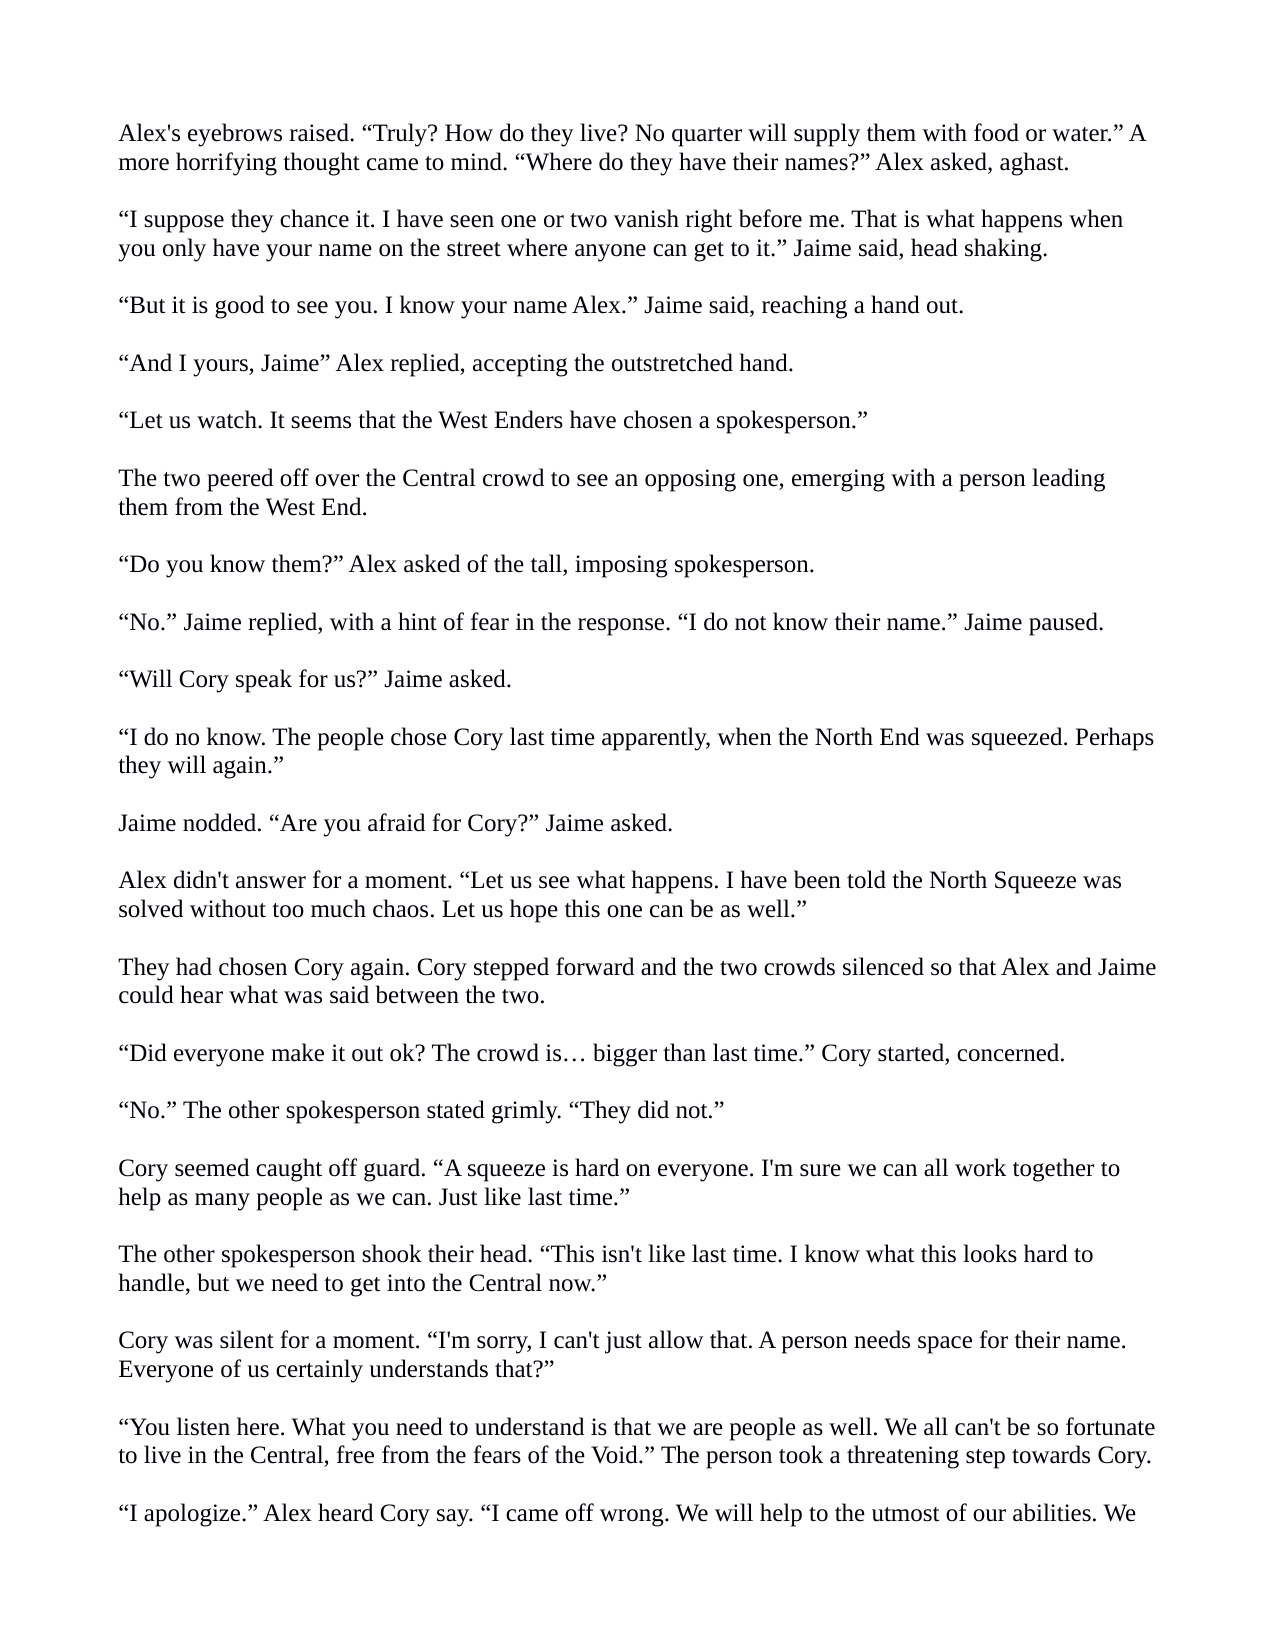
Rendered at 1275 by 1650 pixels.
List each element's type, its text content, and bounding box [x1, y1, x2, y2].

text “I apologize.” Alex heard Cory say. “I came off wrong. We will help to the utmost of our abilities. We [118, 1498, 1157, 1527]
text “You listen here. What you need to understand is that we are people as well. We all can't be so fortunate to live in the Central, free from the fears of the Void.” The person took a threatening step towards Cory. [118, 1412, 1157, 1469]
text “Let us watch. It seems that the West Enders have chosen a spokesperson.” [118, 406, 1157, 434]
text “Do you know them?” Alex asked of the tall, imposing spokesperson. [118, 549, 1157, 578]
text Alex's eyebrows raised. “Truly? How do they live? No quarter will supply them with food or water.” A more horrifying thought came to mind. “Where do they have their names?” Alex asked, aghast. [118, 118, 1157, 176]
text “I suppose they chance it. I have seen one or two vanish right before me. That is what happens when you only have your name on the street where anyone can get to it.” Jaime said, head shaking. [118, 204, 1157, 262]
text Cory was silent for a moment. “I'm sorry, I can't just allow that. A person needs space for their name. Everyone of us certainly understands that?” [118, 1326, 1157, 1383]
text “But it is good to see you. I know your name Alex.” Jaime said, reaching a hand out. [118, 291, 1157, 319]
text “Did everyone make it out ok? The crowd is… bigger than last time.” Cory started, concerned. [118, 1038, 1157, 1067]
text “No.” Jaime replied, with a hint of fear in the response. “I do not know their name.” Jaime paused. [118, 607, 1157, 636]
text Cory seemed caught off guard. “A squeeze is hard on everyone. I'm sure we can all work together to help as many people as we can. Just like last time.” [118, 1153, 1157, 1211]
text “No.” The other spokesperson stated grimly. “They did not.” [118, 1096, 1157, 1124]
text The other spokesperson shook their head. “This isn't like last time. I know what this looks hard to handle, but we need to get into the Central now.” [118, 1239, 1157, 1297]
text They had chosen Cory again. Cory stepped forward and the two crowds silenced so that Alex and Jaime could hear what was said between the two. [118, 952, 1157, 1009]
text “Will Cory speak for us?” Jaime asked. [118, 664, 1157, 693]
text Jaime nodded. “Are you afraid for Cory?” Jaime asked. [118, 808, 1157, 837]
text “I do no know. The people chose Cory last time apparently, when the North End was squeezed. Perhaps they will again.” [118, 722, 1157, 779]
text Alex didn't answer for a moment. “Let us see what happens. I have been told the North Squeeze was solved without too much chaos. Let us hope this one can be as well.” [118, 866, 1157, 923]
text “And I yours, Jaime” Alex replied, accepting the outstretched hand. [118, 348, 1157, 377]
text The two peered off over the Central crowd to see an opposing one, emerging with a person leading them from the West End. [118, 463, 1157, 521]
